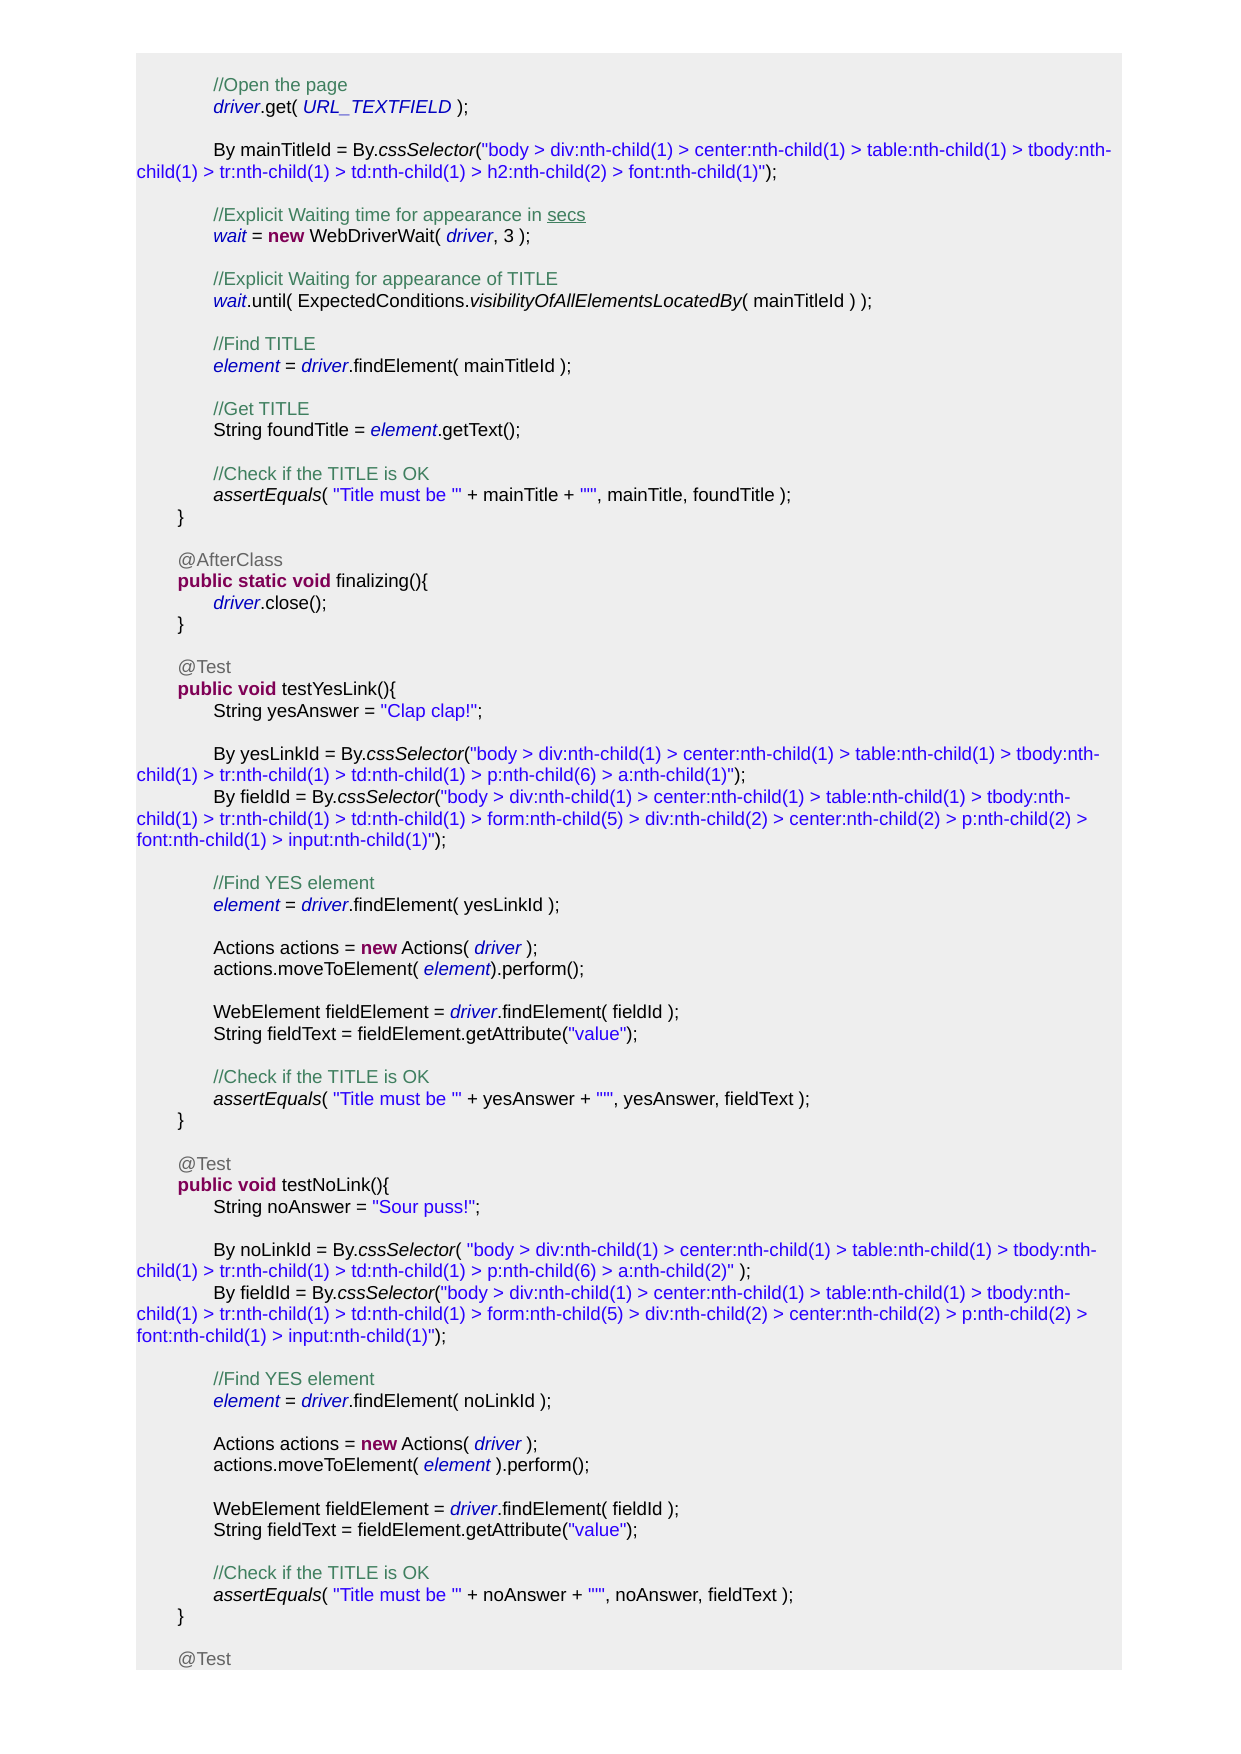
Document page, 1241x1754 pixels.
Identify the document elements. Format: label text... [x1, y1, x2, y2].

text By fieldId = By.cssSelector("body > div:nth-child(1) > center:nth-child(1) > table:nth-child(1) > tbody:nth-child(1) > tr:nth-child(1) > td:nth-child(1) > form:nth-child(5) > div:nth-child(2) > center:nth-child(2) > p:nth-child(2) > font:nth-child(1) > input:nth-child(1)"); [136, 1282, 1122, 1346]
text element = driver.findElement( mainTitleId ); [136, 354, 1122, 376]
text assertEquals( "Title must be '" + noAnswer + "'", noAnswer, fieldText ); [136, 1583, 1122, 1605]
text WebElement fieldElement = driver.findElement( fieldId ); [136, 1497, 1122, 1519]
text WebElement fieldElement = driver.findElement( fieldId ); [136, 1001, 1122, 1023]
text By mainTitleId = By.cssSelector("body > div:nth-child(1) > center:nth-child(1) > table:nth-child(1) > tbody:nth-child(1) > tr:nth-child(1) > td:nth-child(1) > h2:nth-child(2) > font:nth-child(1)"); [136, 139, 1122, 182]
text wait = new WebDriverWait( driver, 3 ); [136, 225, 1122, 247]
text @Test [136, 1152, 1122, 1174]
text String yesAnswer = "Clap clap!"; [136, 699, 1122, 721]
text } [136, 1109, 1122, 1131]
text public static void finalizing(){ [136, 570, 1122, 592]
text //Find TITLE [136, 333, 1122, 354]
text assertEquals( "Title must be '" + mainTitle + "'", mainTitle, foundTitle ); [136, 484, 1122, 505]
text By yesLinkId = By.cssSelector("body > div:nth-child(1) > center:nth-child(1) > table:nth-child(1) > tbody:nth-child(1) > tr:nth-child(1) > td:nth-child(1) > p:nth-child(6) > a:nth-child(1)"); [136, 743, 1122, 786]
text } [136, 505, 1122, 527]
text String foundTitle = element.getText(); [136, 419, 1122, 441]
text public void testNoLink(){ [136, 1174, 1122, 1195]
text //Explicit Waiting time for appearance in secs [136, 203, 1122, 225]
text //Explicit Waiting for appearance of TITLE [136, 268, 1122, 290]
text driver.get( URL_TEXTFIELD ); [136, 96, 1122, 117]
text actions.moveToElement( element ).perform(); [136, 1454, 1122, 1476]
text //Find YES element [136, 1368, 1122, 1389]
text //Find YES element [136, 872, 1122, 893]
text //Check if the TITLE is OK [136, 1562, 1122, 1583]
text //Check if the TITLE is OK [136, 1066, 1122, 1088]
text } [136, 613, 1122, 635]
text @Test [136, 656, 1122, 678]
text String fieldText = fieldElement.getAttribute("value"); [136, 1023, 1122, 1044]
text Actions actions = new Actions( driver ); [136, 1433, 1122, 1454]
text element = driver.findElement( yesLinkId ); [136, 893, 1122, 915]
text By fieldId = By.cssSelector("body > div:nth-child(1) > center:nth-child(1) > table:nth-child(1) > tbody:nth-child(1) > tr:nth-child(1) > td:nth-child(1) > form:nth-child(5) > div:nth-child(2) > center:nth-child(2) > p:nth-child(2) > font:nth-child(1) > input:nth-child(1)"); [136, 786, 1122, 850]
text @Test [136, 1648, 1122, 1670]
text wait.until( ExpectedConditions.visibilityOfAllElementsLocatedBy( mainTitleId ) ); [136, 290, 1122, 311]
text driver.close(); [136, 592, 1122, 613]
text element = driver.findElement( noLinkId ); [136, 1389, 1122, 1411]
text } [136, 1605, 1122, 1627]
text actions.moveToElement( element).perform(); [136, 958, 1122, 980]
text String fieldText = fieldElement.getAttribute("value"); [136, 1519, 1122, 1540]
text assertEquals( "Title must be '" + yesAnswer + "'", yesAnswer, fieldText ); [136, 1088, 1122, 1109]
text Actions actions = new Actions( driver ); [136, 937, 1122, 958]
text //Check if the TITLE is OK [136, 462, 1122, 484]
text public void testYesLink(){ [136, 678, 1122, 699]
text By noLinkId = By.cssSelector( "body > div:nth-child(1) > center:nth-child(1) > table:nth-child(1) > tbody:nth-child(1) > tr:nth-child(1) > td:nth-child(1) > p:nth-child(6) > a:nth-child(2)" ); [136, 1238, 1122, 1282]
text @AfterClass [136, 548, 1122, 570]
text String noAnswer = "Sour puss!"; [136, 1195, 1122, 1217]
text //Get TITLE [136, 398, 1122, 419]
text //Open the page [136, 74, 1122, 96]
